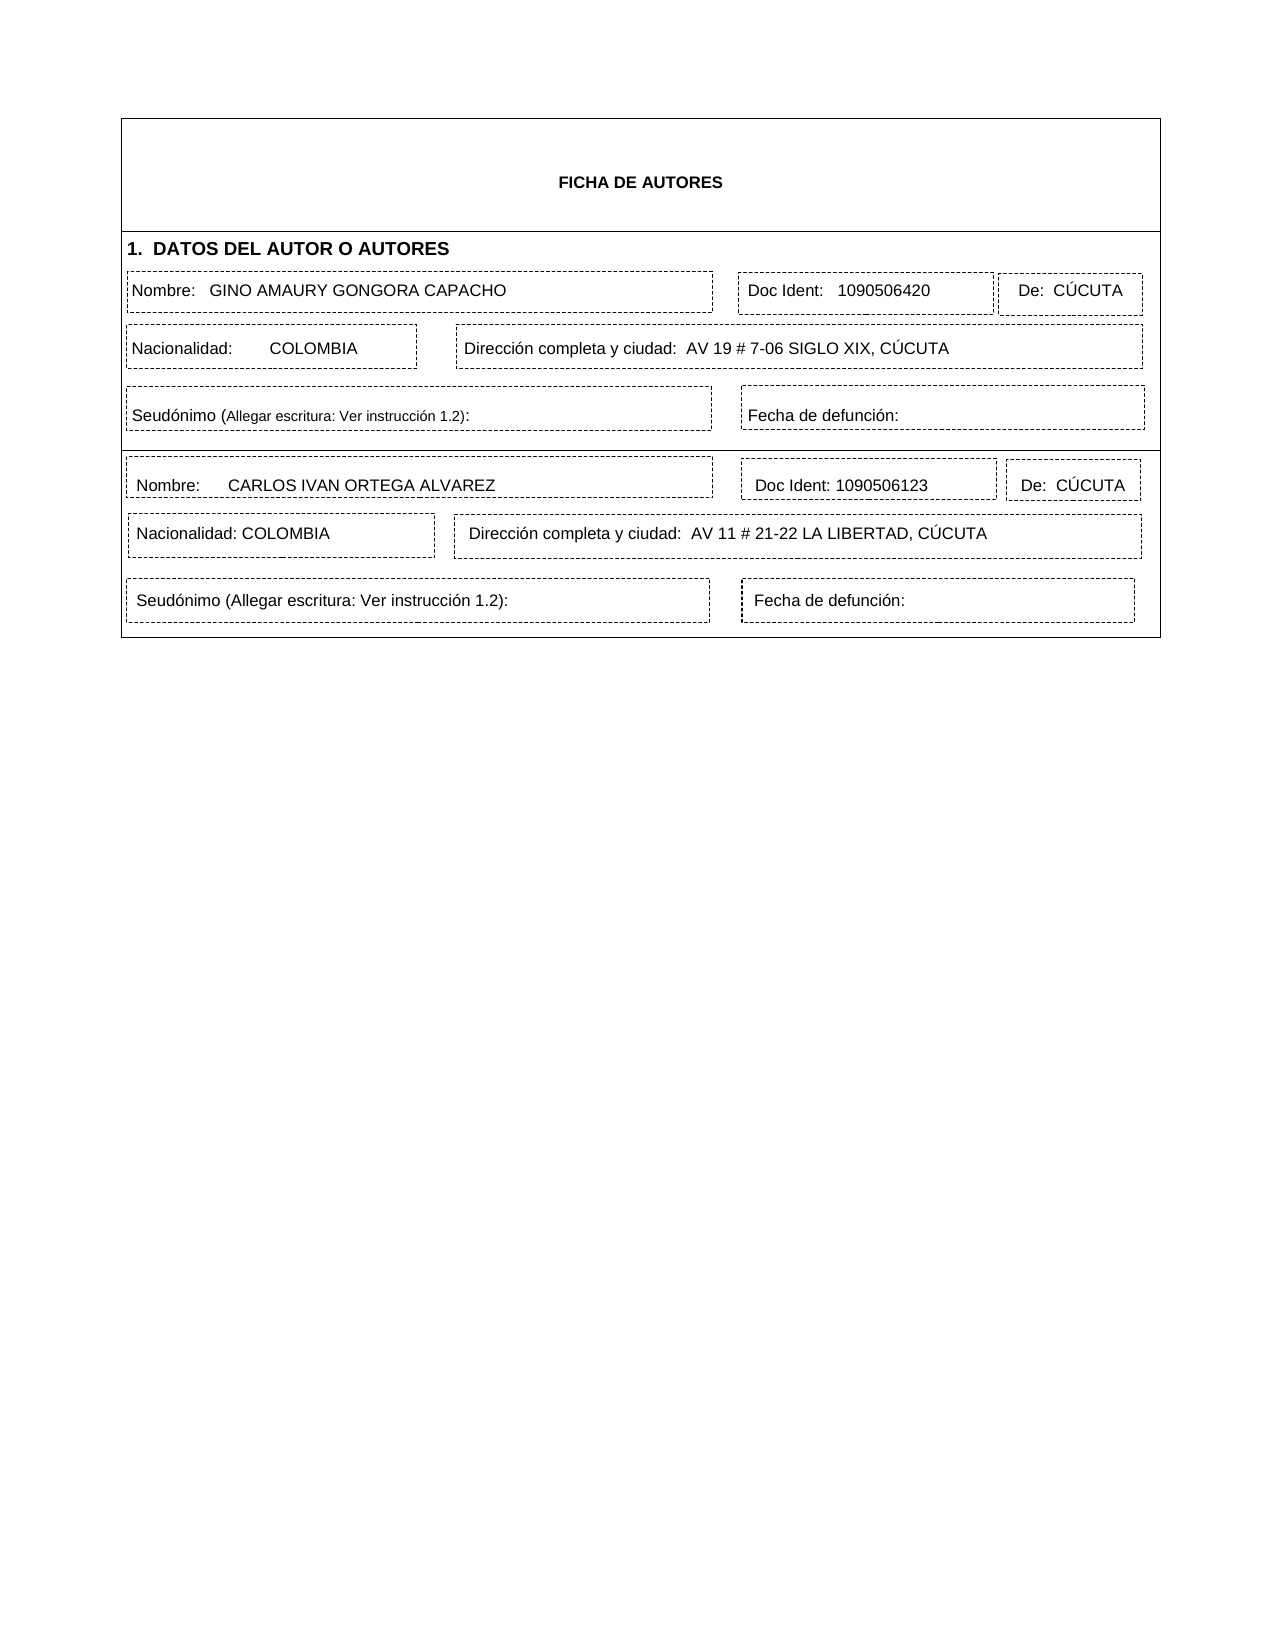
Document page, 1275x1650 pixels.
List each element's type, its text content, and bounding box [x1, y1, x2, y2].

table_cell 1. DATOS DEL AUTOR O AUTORES Nombre: GINO AMAURY GONGORA CAPACHO Doc Ident: 1090506420 De: CÚCUTA Nacionalidad: COLOMBIA Dirección completa y ciudad: AV 19 # 7-06 SIGLO XIX, CÚCUTA Seudónimo (Allegar escritura: Ver instrucción 1.2): Fecha de defunción: [122, 232, 1160, 450]
table_cell Nombre: CARLOS IVAN ORTEGA ALVAREZ Doc Ident: 1090506123 De: CÚCUTA Nacionalidad: COLOMBIA Dirección completa y ciudad: AV 11 # 21-22 LA LIBERTAD, CÚCUTA Seudónimo (Allegar escritura: Ver instrucción 1.2): Fecha de defunción: [122, 451, 1160, 637]
table_header FICHA DE AUTORES [122, 119, 1160, 231]
